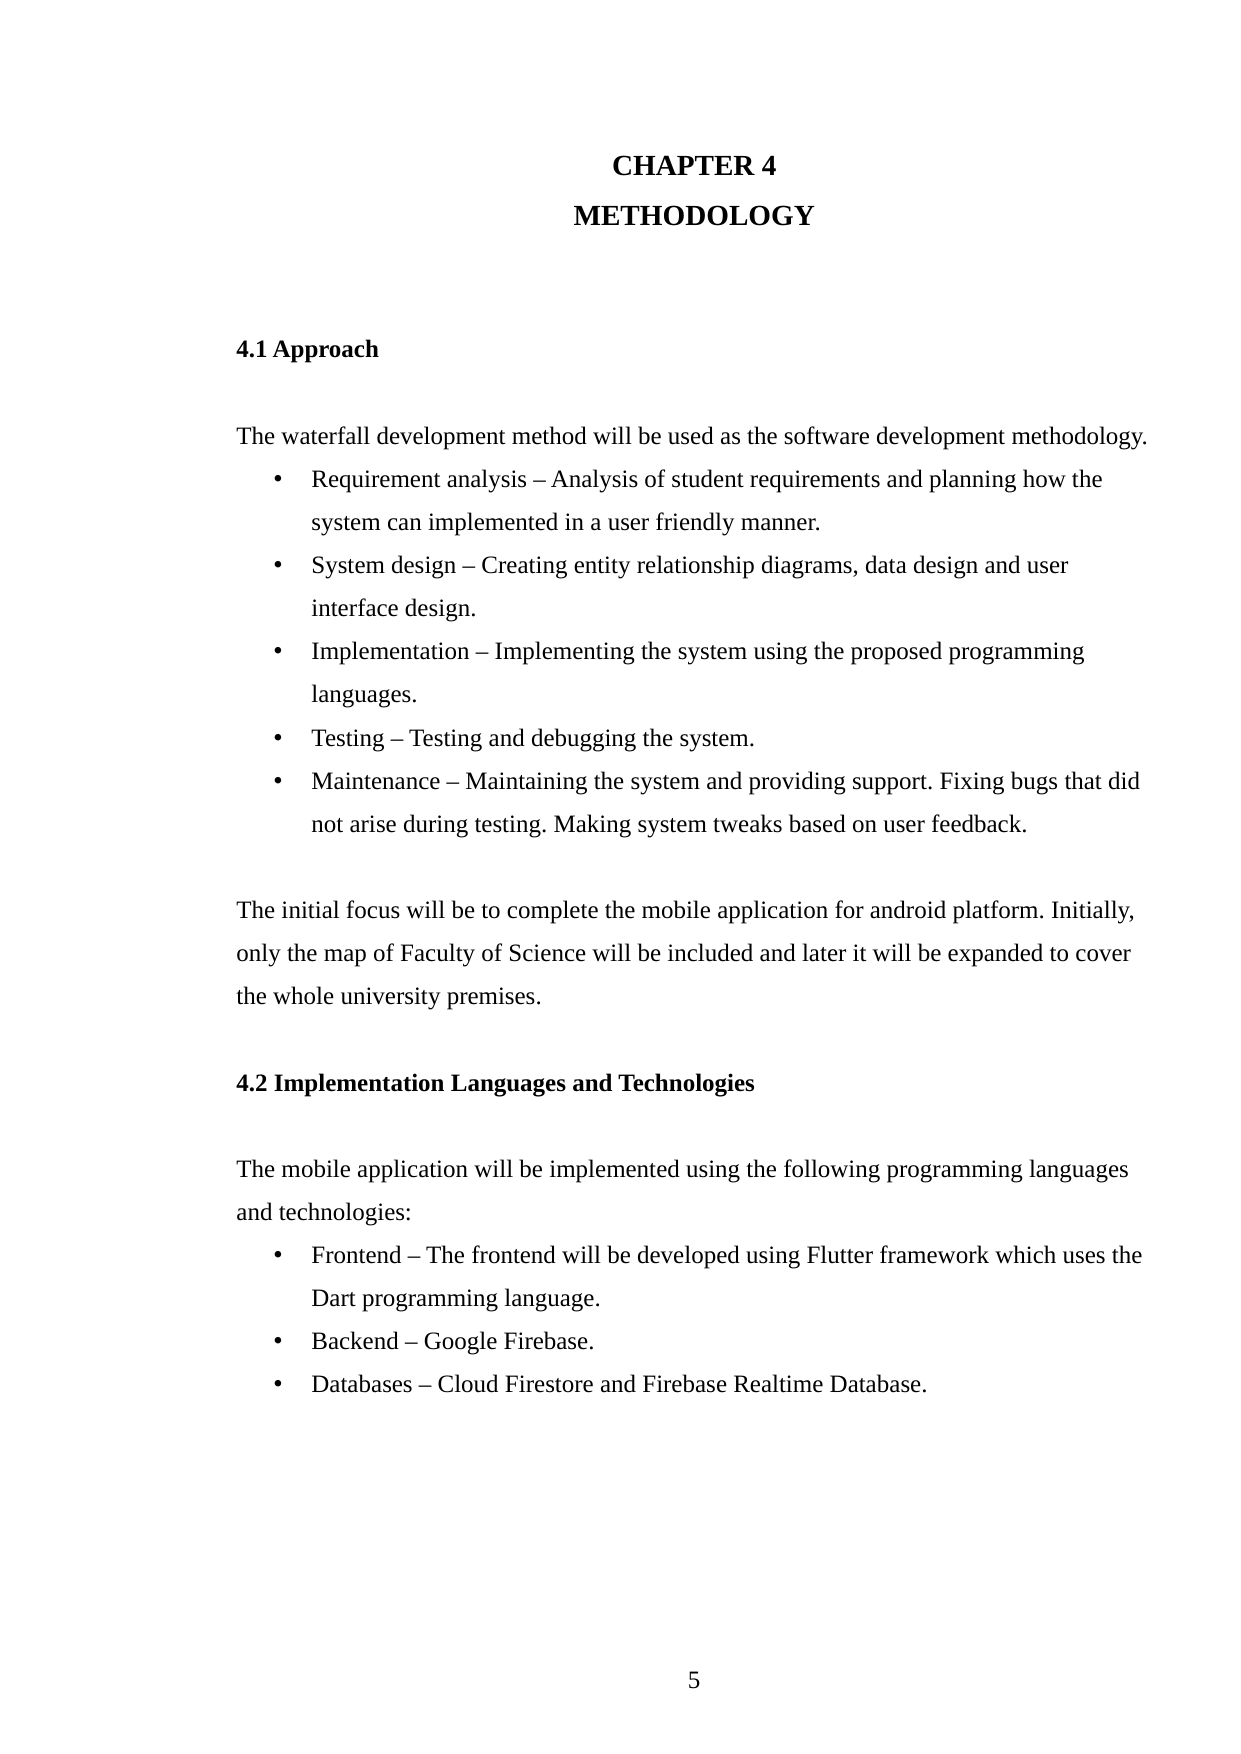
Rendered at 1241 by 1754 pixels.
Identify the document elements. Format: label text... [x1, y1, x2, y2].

list Maintenance – Maintaining the system and providing support. Fixing bugs that did not arise during testing. Making system tweaks based on user feedback. [274, 766, 1152, 838]
text CHAPTER 4 [236, 148, 1152, 181]
list System design – Creating entity relationship diagrams, data design and user interface design. [274, 550, 1152, 622]
list Implementation – Implementing the system using the proposed programming languages. [274, 636, 1152, 708]
list Frontend – The frontend will be developed using Flutter framework which uses the Dart programming language. [274, 1240, 1152, 1312]
text The mobile application will be implemented using the following programming languages and technologies: [236, 1154, 1152, 1226]
text 4.2 Implementation Languages and Technologies [236, 1068, 1152, 1096]
text The initial focus will be to complete the mobile application for android platform. Initially, only the map of Faculty of Science will be included and later it will be expanded to cover the whole university premises. [236, 895, 1152, 1010]
list Databases – Cloud Firestore and Firebase Realtime Database. [274, 1369, 1152, 1398]
list Requirement analysis – Analysis of student requirements and planning how the system can implemented in a user friendly manner. [274, 464, 1152, 536]
text METHODOLOGY [236, 198, 1152, 231]
list Backend – Google Firebase. [274, 1326, 1152, 1355]
text 4.1 Approach [236, 334, 1152, 363]
text The waterfall development method will be used as the software development methodology. [236, 421, 1152, 449]
list Testing – Testing and debugging the system. [274, 723, 1152, 751]
